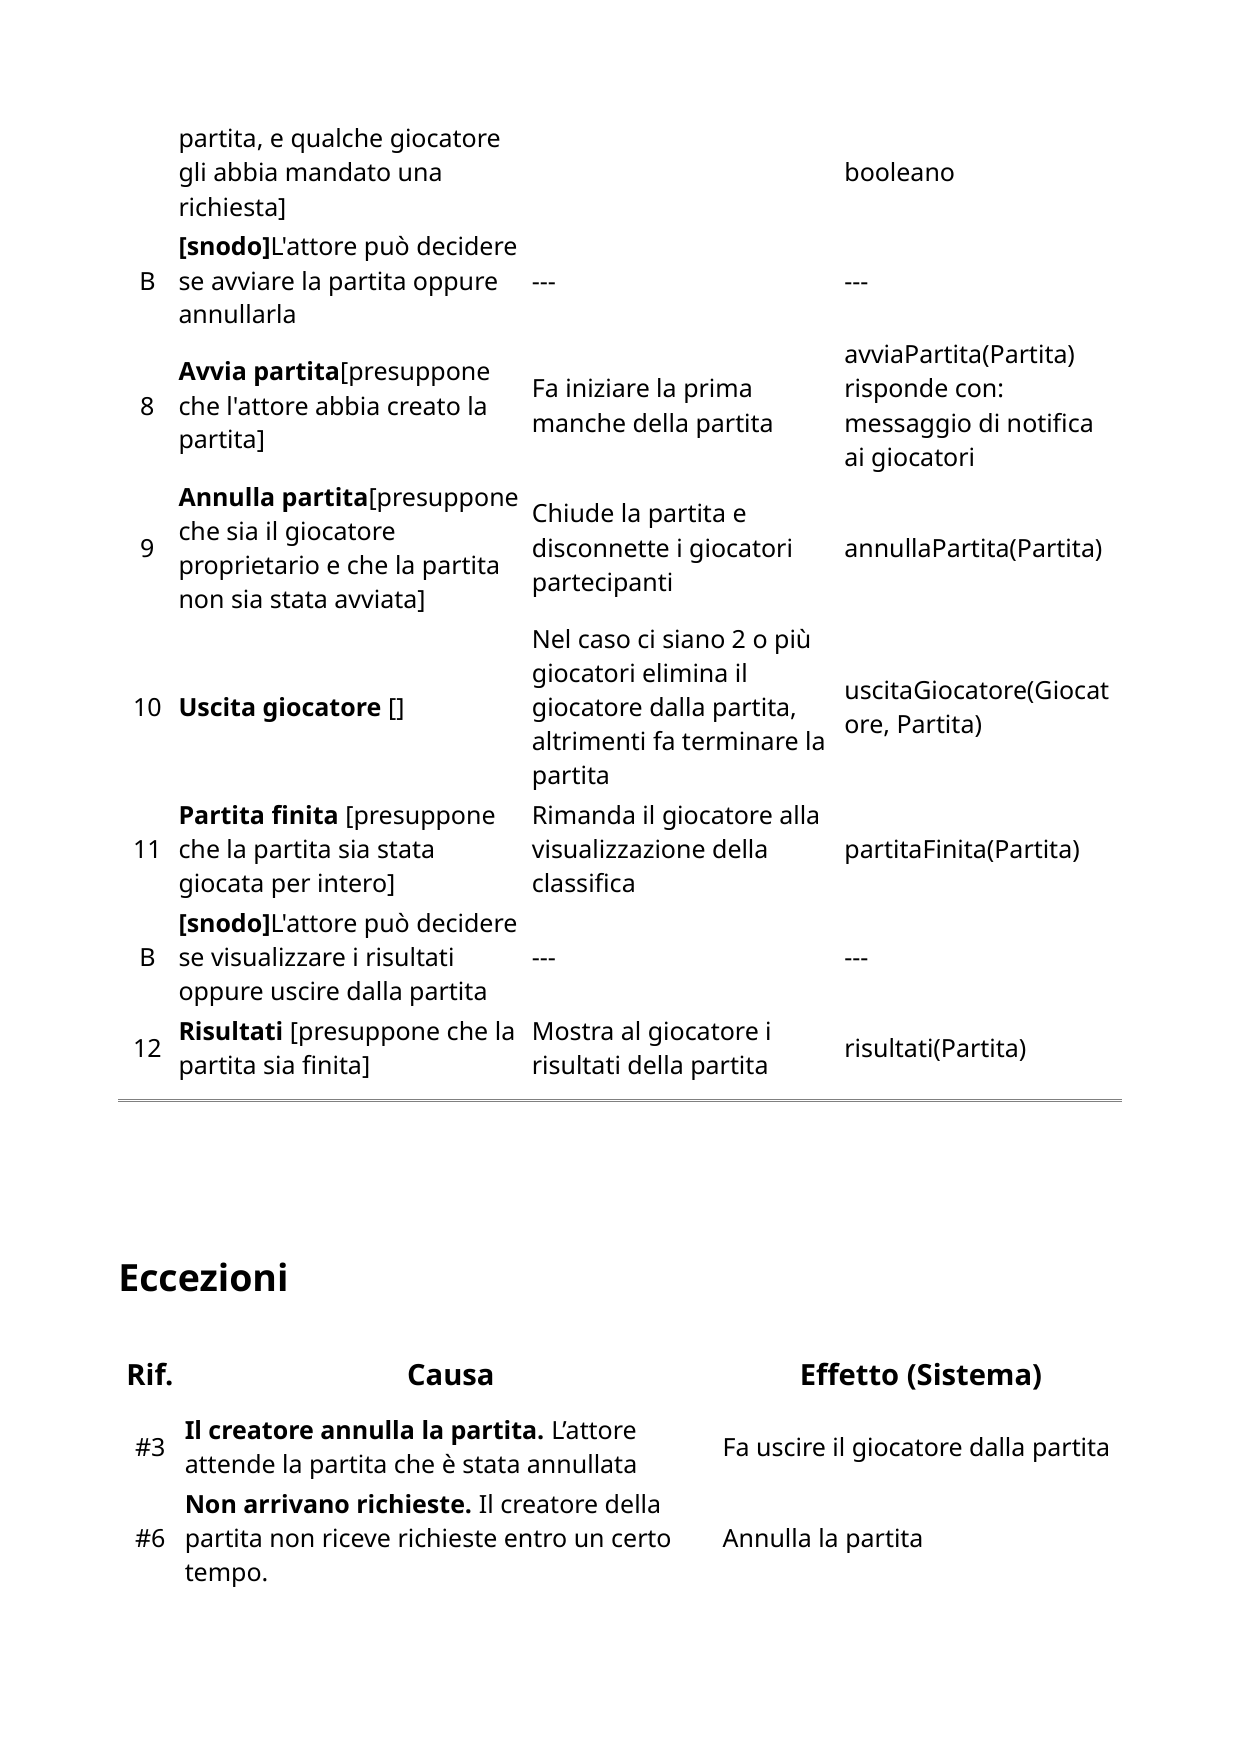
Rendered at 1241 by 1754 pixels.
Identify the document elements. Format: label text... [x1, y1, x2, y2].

table_cell uscitaGiocatore(Giocatore, Partita) [841, 618, 1121, 794]
table_cell partitaFinita(Partita) [841, 795, 1121, 902]
table_cell --- [841, 226, 1121, 334]
table_cell 12 [119, 1011, 175, 1084]
table_cell Fa iniziare la prima manche della partita [529, 334, 841, 476]
table_cell 10 [119, 618, 175, 794]
table_cell Rimanda il giocatore alla visualizzazione della classifica [529, 795, 841, 902]
table_cell [119, 118, 175, 226]
table_cell --- [841, 903, 1121, 1011]
table_cell Uscita giocatore [] [175, 618, 529, 794]
table_cell Il creatore annulla la partita. L’attore attende la partita che è stata annullata [182, 1410, 719, 1484]
table_cell partita, e qualche giocatore gli abbia mandato una richiesta] [175, 118, 529, 226]
table_cell Fa uscire il giocatore dalla partita [720, 1410, 1122, 1484]
table_cell Nel caso ci siano 2 o più giocatori elimina il giocatore dalla partita, altrimenti fa terminare la partita [529, 618, 841, 794]
table_header Causa [182, 1327, 719, 1410]
table_cell risultati(Partita) [841, 1011, 1121, 1084]
table_cell 8 [119, 334, 175, 476]
table_cell B [119, 903, 175, 1011]
table_cell Mostra al giocatore i risultati della partita [529, 1011, 841, 1084]
subtitle Eccezioni [118, 1251, 1122, 1302]
table_cell #3 [118, 1410, 182, 1484]
table_cell [snodo]L'attore può decidere se avviare la partita oppure annullarla [175, 226, 529, 334]
table_cell Chiude la partita e disconnette i giocatori partecipanti [529, 476, 841, 618]
table_cell booleano [841, 118, 1121, 226]
table_cell Avvia partita[presuppone che l'attore abbia creato la partita] [175, 334, 529, 476]
table_cell Annulla la partita [720, 1484, 1122, 1592]
table_header Effetto (Sistema) [720, 1327, 1122, 1410]
table_cell --- [529, 226, 841, 334]
table_cell --- [529, 903, 841, 1011]
table_cell #6 [118, 1484, 182, 1592]
table_cell Partita finita [presuppone che la partita sia stata giocata per intero] [175, 795, 529, 902]
table_cell [snodo]L'attore può decidere se visualizzare i risultati oppure uscire dalla partita [175, 903, 529, 1011]
table_cell 11 [119, 795, 175, 902]
table_cell B [119, 226, 175, 334]
table_cell [529, 118, 841, 226]
table_cell Non arrivano richieste. Il creatore della partita non riceve richieste entro un certo tempo. [182, 1484, 719, 1592]
table_header Rif. [118, 1327, 182, 1410]
table_cell Risultati [presuppone che la partita sia finita] [175, 1011, 529, 1084]
table_cell 9 [119, 476, 175, 618]
table_cell Annulla partita[presuppone che sia il giocatore proprietario e che la partita non sia stata avviata] [175, 476, 529, 618]
table_cell annullaPartita(Partita) [841, 476, 1121, 618]
table_cell avviaPartita(Partita) risponde con: messaggio di notifica ai giocatori [841, 334, 1121, 476]
